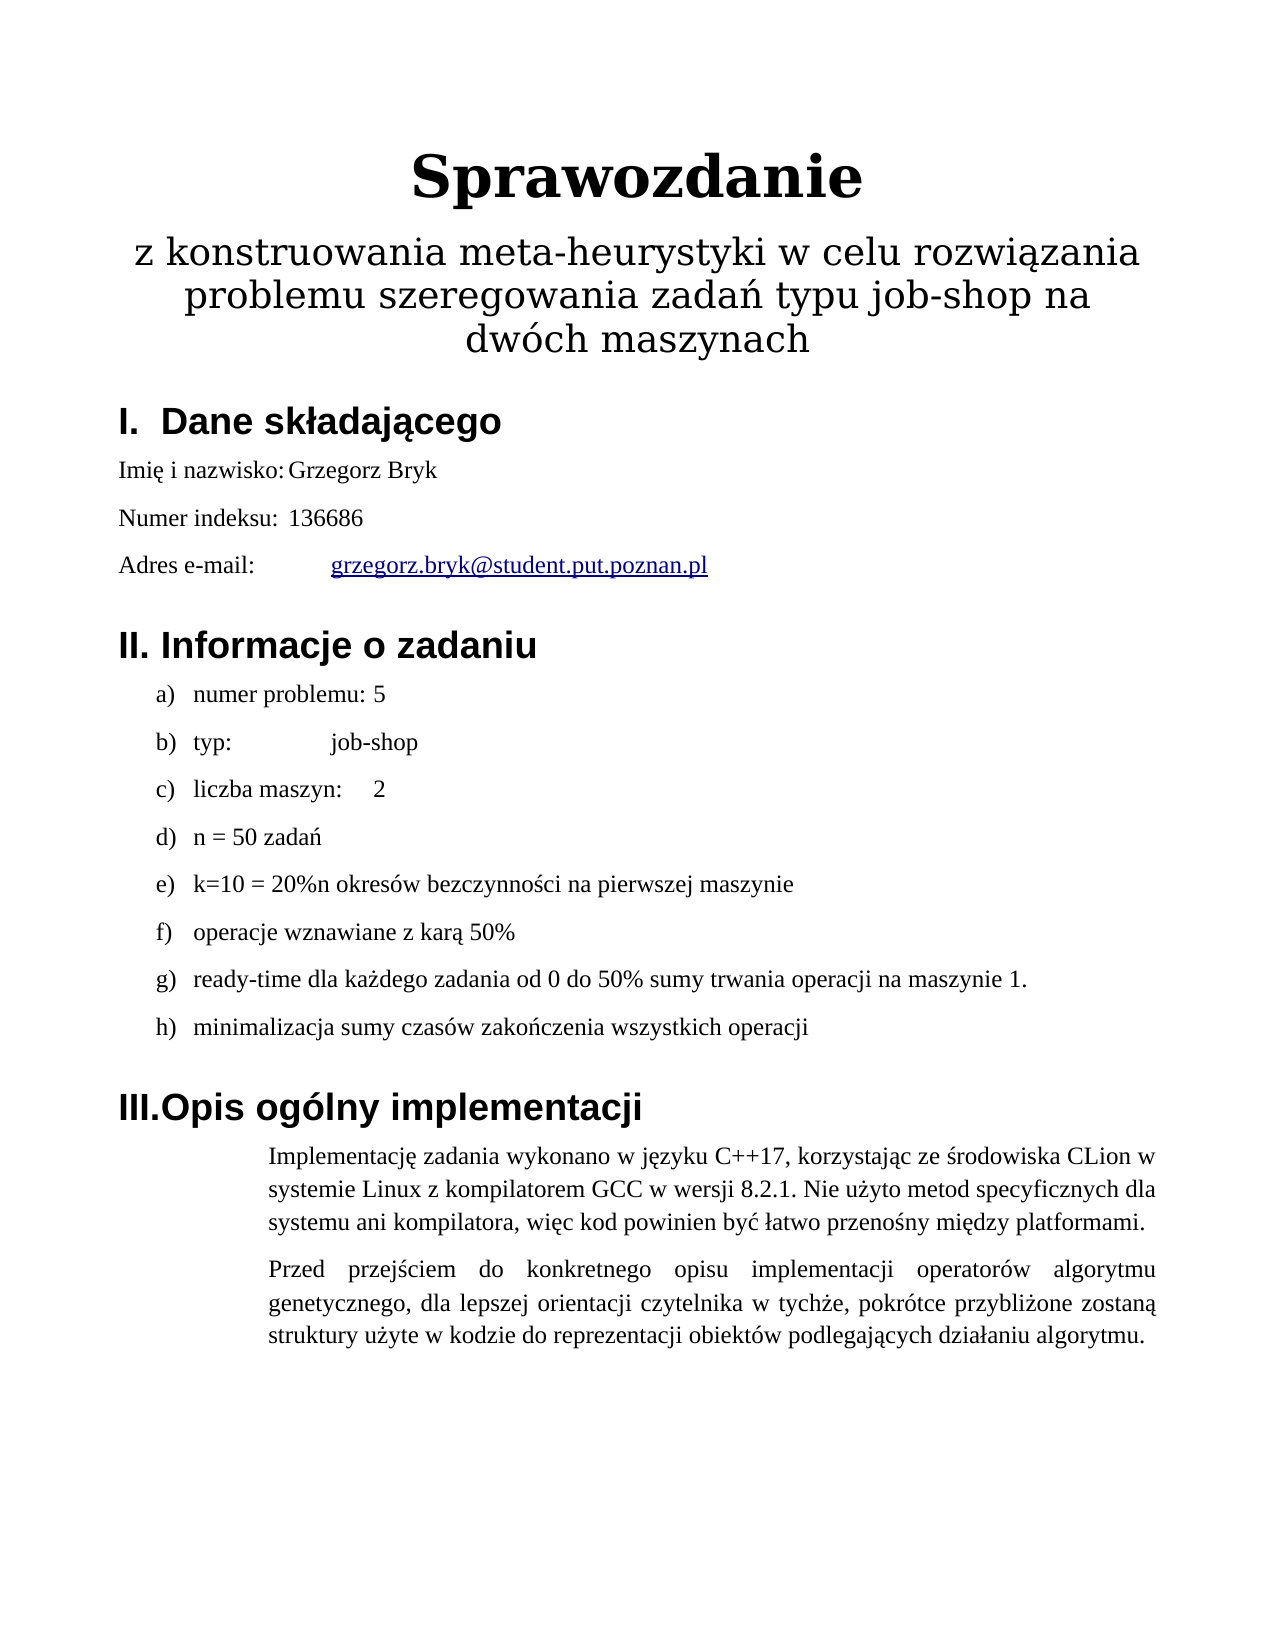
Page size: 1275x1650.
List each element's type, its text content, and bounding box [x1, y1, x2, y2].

list numer problemu: 5 [156, 679, 1157, 708]
text Imię i nazwisko: Grzegorz Bryk [118, 455, 1157, 484]
text Adres e-mail: grzegorz.bryk@student.put.poznan.pl [118, 550, 1157, 579]
subtitle Informacje o zadaniu [118, 623, 1157, 666]
list minimalizacja sumy czasów zakończenia wszystkich operacji [156, 1012, 1157, 1041]
list Przed przejściem do konkretnego opisu implementacji operatorów algorytmu genetycznego, dla lepszej orientacji czytelnika w tychże, pokrótce przybliżone zostaną struktury użyte w kodzie do reprezentacji obiektów podlegających działaniu algorytmu. [231, 1254, 1157, 1349]
subtitle Dane składającego [118, 399, 1157, 442]
list Implementację zadania wykonano w języku C++17, korzystając ze środowiska CLion w systemie Linux z kompilatorem GCC w wersji 8.2.1. Nie użyto metod specyficznych dla systemu ani kompilatora, więc kod powinien być łatwo przenośny między platformami. [231, 1141, 1157, 1236]
text Numer indeksu: 136686 [118, 503, 1157, 531]
title Sprawozdanie [118, 143, 1157, 212]
subtitle z konstruowania meta-heurystyki w celu rozwiązania problemu szeregowania zadań typu job-shop na dwóch maszynach [118, 230, 1157, 361]
list typ: job-shop [156, 727, 1157, 755]
list n = 50 zadań [156, 822, 1157, 851]
list ready-time dla każdego zadania od 0 do 50% sumy trwania operacji na maszynie 1. [156, 964, 1157, 993]
list k=10 = 20%n okresów bezczynności na pierwszej maszynie [156, 869, 1157, 898]
list operacje wznawiane z karą 50% [156, 917, 1157, 946]
list liczba maszyn: 2 [156, 774, 1157, 803]
subtitle Opis ogólny implementacji [118, 1085, 1157, 1128]
